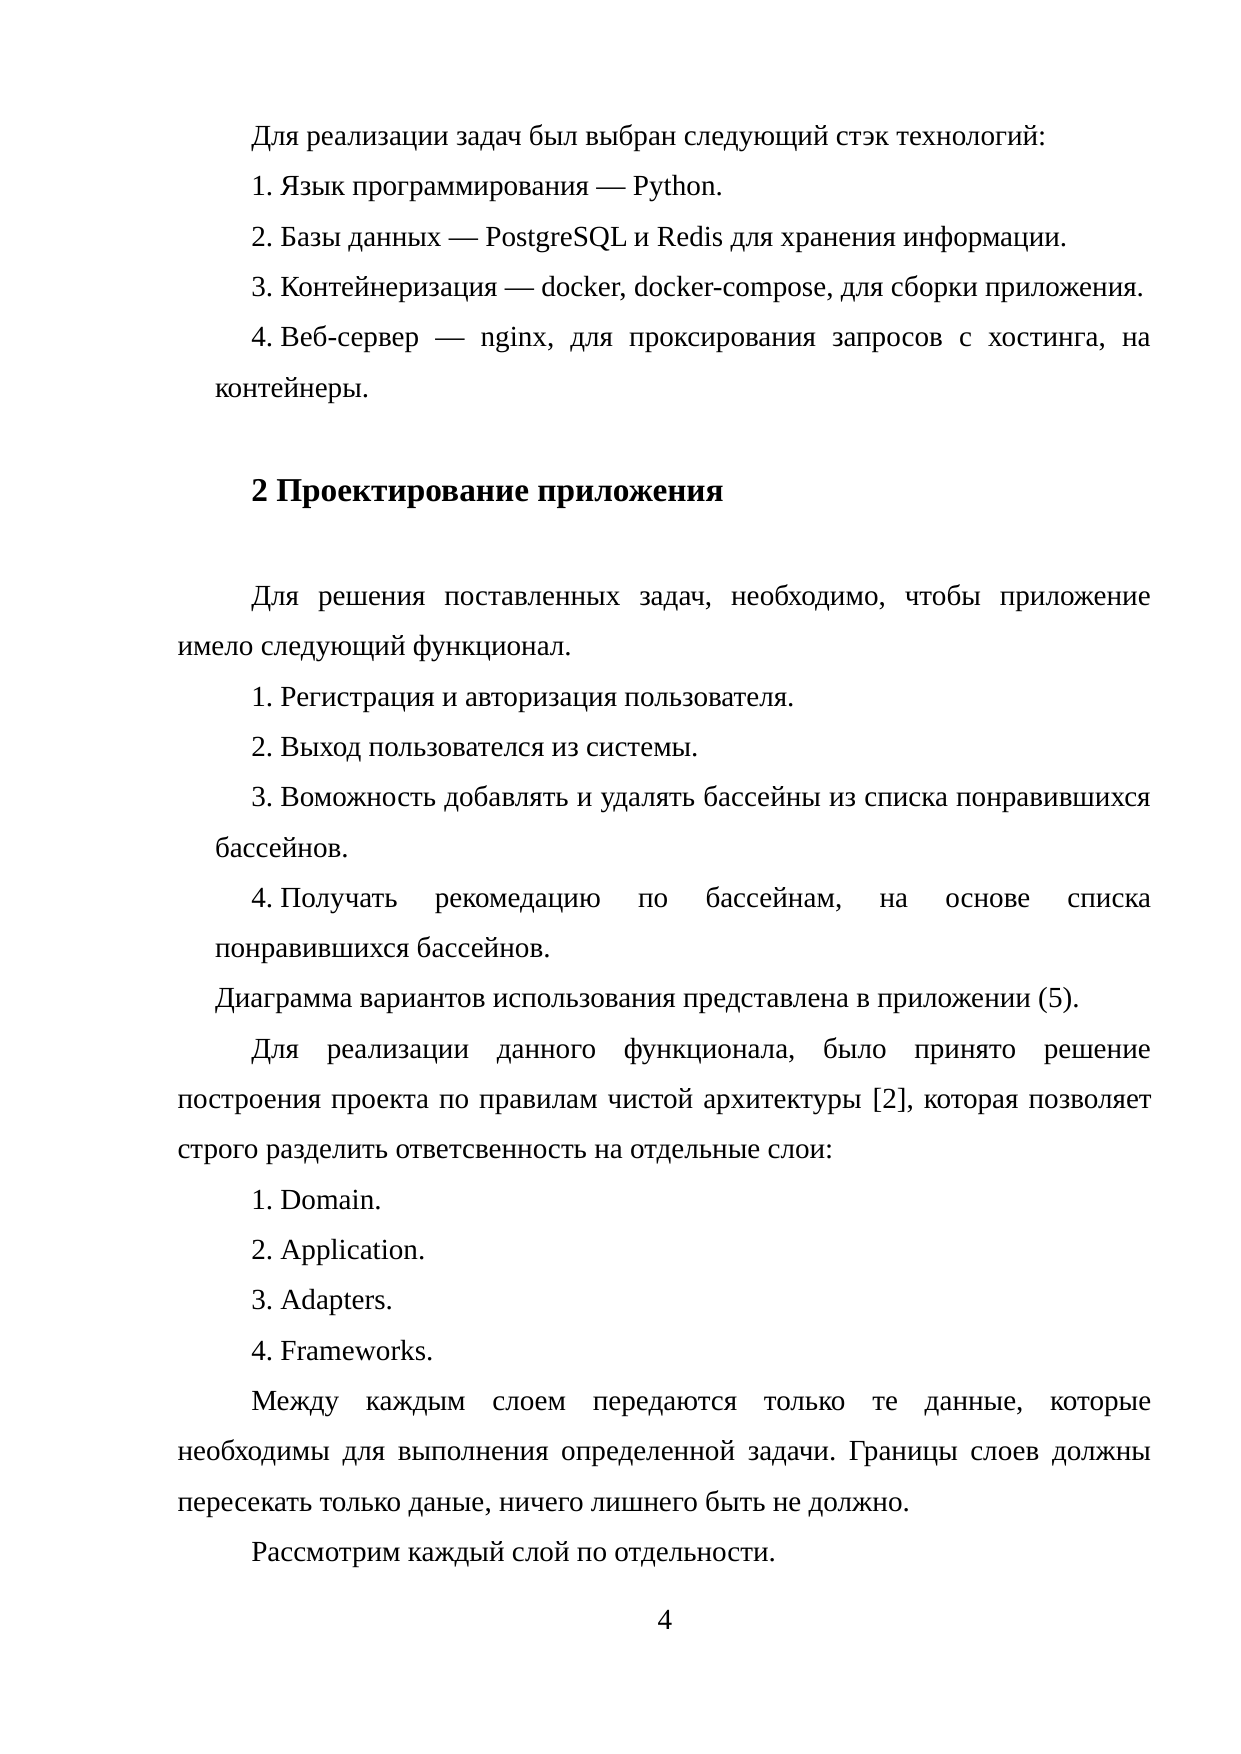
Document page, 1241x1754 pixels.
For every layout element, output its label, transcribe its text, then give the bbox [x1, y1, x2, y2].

text Для решения поставленных задач, необходимо, чтобы приложение имело следующий функционал. [177, 578, 1152, 662]
list Adapters. [215, 1282, 1152, 1316]
list Application. [215, 1232, 1152, 1266]
text Для реализации данного функционала, было принято решение построения проекта по правилам чистой архитектуры [2], которая позволяет строго разделить ответсвенность на отдельные слои: [177, 1031, 1152, 1165]
list Frameworks. [215, 1333, 1152, 1366]
list Регистрация и авторизация пользователя. [215, 679, 1152, 712]
list Контейнеризация — docker, docker-compose, для сборки приложения. [215, 269, 1152, 303]
list Получать рекомедацию по бассейнам, на основе списка понравившихся бассейнов. [215, 880, 1152, 964]
list Веб-сервер — nginx, для проксирования запросов с хостинга, на контейнеры. [215, 319, 1152, 403]
text Рассмотрим каждый слой по отдельности. [177, 1534, 1152, 1568]
list Выход пользователся из системы. [215, 729, 1152, 763]
list Диаграмма вариантов использования представлена в приложении (5). [215, 981, 1152, 1014]
list Базы данных — PostgreSQL и Redis для хранения информации. [215, 219, 1152, 252]
subtitle Проектирование приложения [177, 470, 1152, 509]
text Для реализации задач был выбран следующий стэк технологий: [177, 118, 1152, 152]
text Между каждым слоем передаются только те данные, которые необходимы для выполнения определенной задачи. Границы слоев должны пересекать только даные, ничего лишнего быть не должно. [177, 1383, 1152, 1517]
list Язык программирования — Python. [215, 168, 1152, 202]
list Воможность добавлять и удалять бассейны из списка понравившихся бассейнов. [215, 779, 1152, 863]
list Domain. [215, 1182, 1152, 1215]
